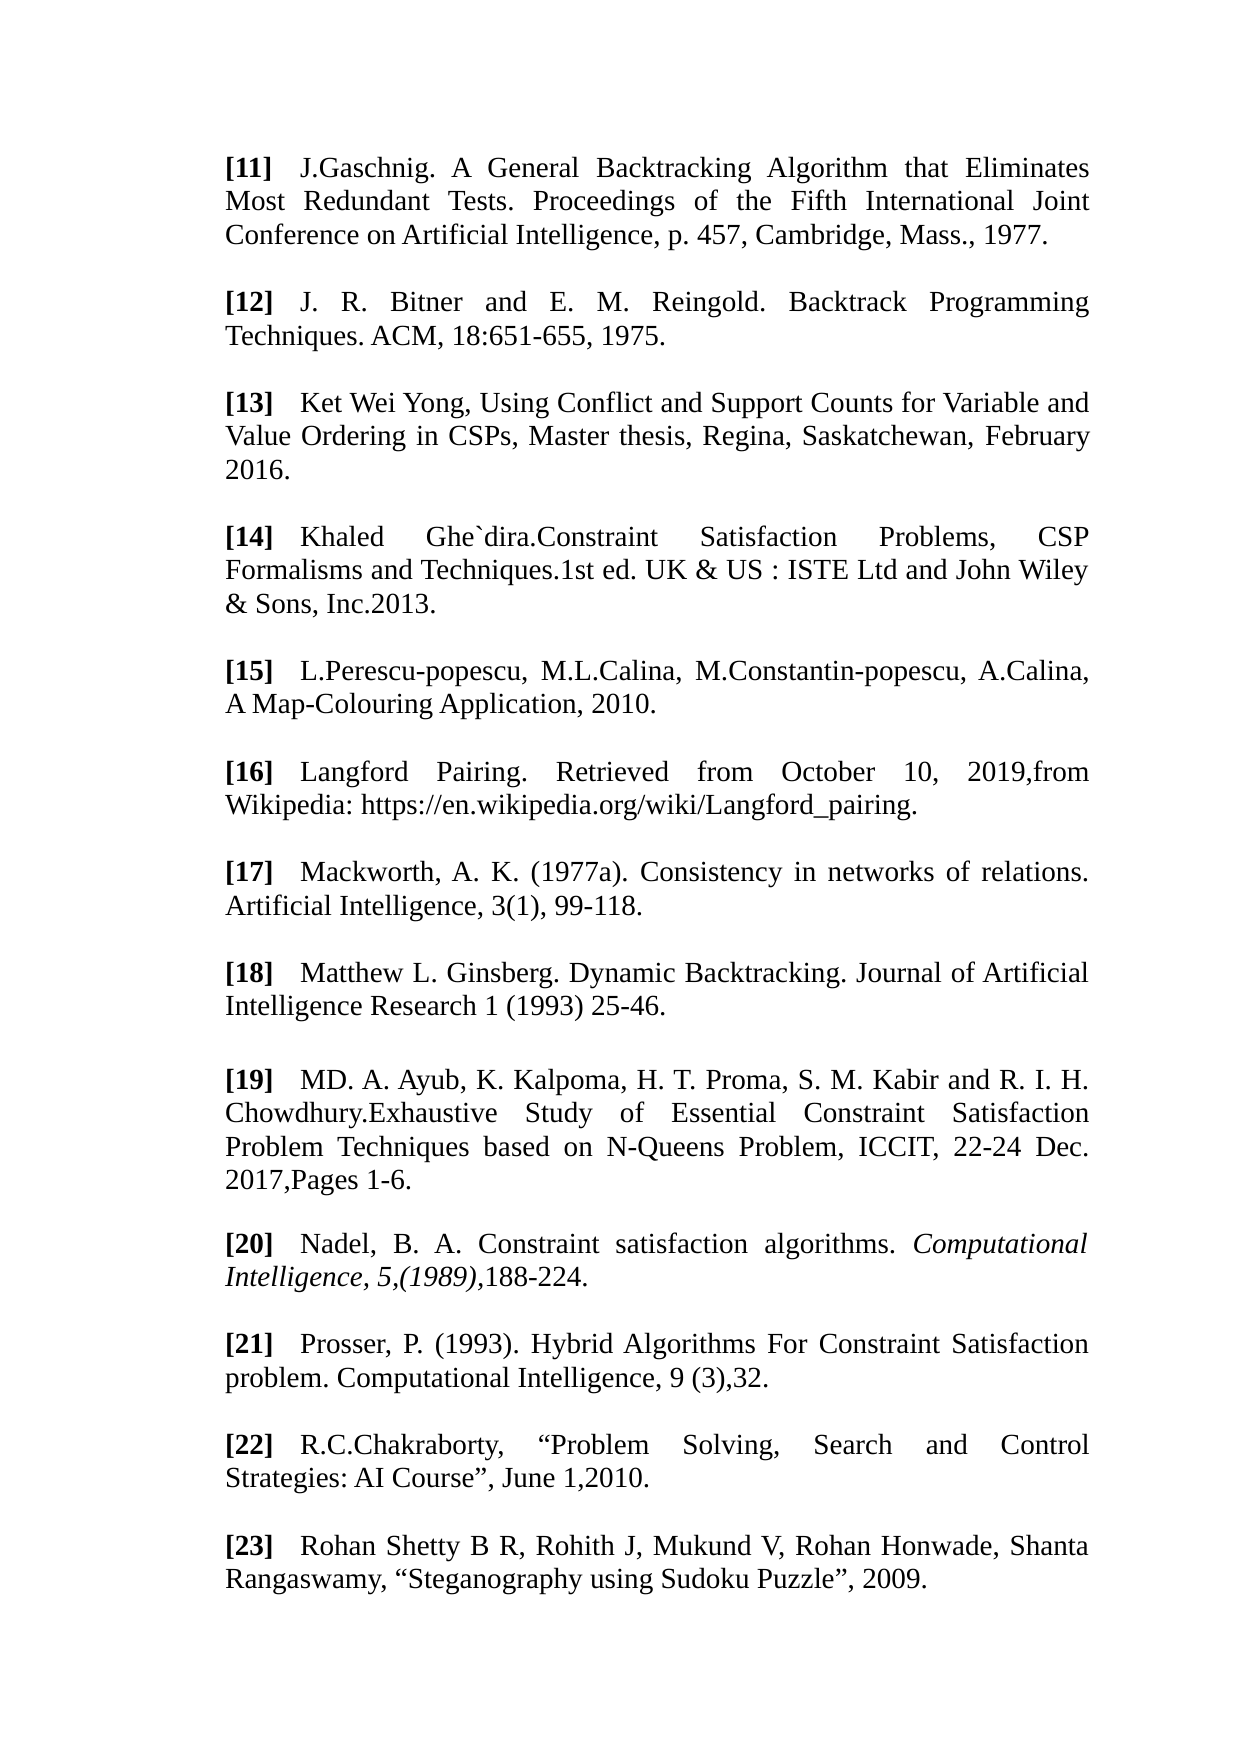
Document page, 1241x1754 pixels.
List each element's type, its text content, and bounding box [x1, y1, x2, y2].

text [12] J. R. Bitner and E. M. Reingold. Backtrack Programming Techniques. ACM, 18:651-655, 1975. [225, 284, 1090, 351]
text [18] Matthew L. Ginsberg. Dynamic Backtracking. Journal of Artificial Intelligence Research 1 (1993) 25-46. [225, 955, 1090, 1022]
text [13] Ket Wei Yong, Using Conflict and Support Counts for Variable and Value Ordering in CSPs, Master thesis, Regina, Saskatchewan, February 2016. [225, 385, 1090, 485]
text [22] R.C.Chakraborty, “Problem Solving, Search and Control Strategies: AI Course”, June 1,2010. [225, 1427, 1090, 1494]
text [14] Khaled Ghe`dira.Constraint Satisfaction Problems, CSP Formalisms and Techniques.1st ed. UK & US : ISTE Ltd and John Wiley & Sons, Inc.2013. [225, 519, 1090, 619]
text [21] Prosser, P. (1993). Hybrid Algorithms For Constraint Satisfaction problem. Computational Intelligence, 9 (3),32. [225, 1326, 1090, 1393]
text [15] L.Perescu-popescu, M.L.Calina, M.Constantin-popescu, A.Calina, A Map-Colouring Application, 2010. [225, 653, 1090, 720]
text [17] Mackworth, A. K. (1977a). Consistency in networks of relations. Artificial Intelligence, 3(1), 99-118. [225, 854, 1090, 921]
text [16] Langford Pairing. Retrieved from October 10, 2019,from Wikipedia: https://en.wikipedia.org/wiki/Langford_pairing. [225, 754, 1090, 821]
text [20] Nadel, B. A. Constraint satisfaction algorithms. Computational Intelligence, 5,(1989),188-224. [225, 1226, 1090, 1293]
text [19] MD. A. Ayub, K. Kalpoma, H. T. Proma, S. M. Kabir and R. I. H. Chowdhury.Exhaustive Study of Essential Constraint Satisfaction Problem Techniques based on N-Queens Problem, ICCIT, 22-24 Dec. 2017,Pages 1-6. [225, 1062, 1090, 1196]
text [11] J.Gaschnig. A General Backtracking Algorithm that Eliminates Most Redundant Tests. Proceedings of the Fifth International Joint Conference on Artificial Intelligence, p. 457, Cambridge, Mass., 1977. [225, 150, 1090, 251]
text [23] Rohan Shetty B R, Rohith J, Mukund V, Rohan Honwade, Shanta Rangaswamy, “Steganography using Sudoku Puzzle”, 2009. [225, 1528, 1090, 1595]
